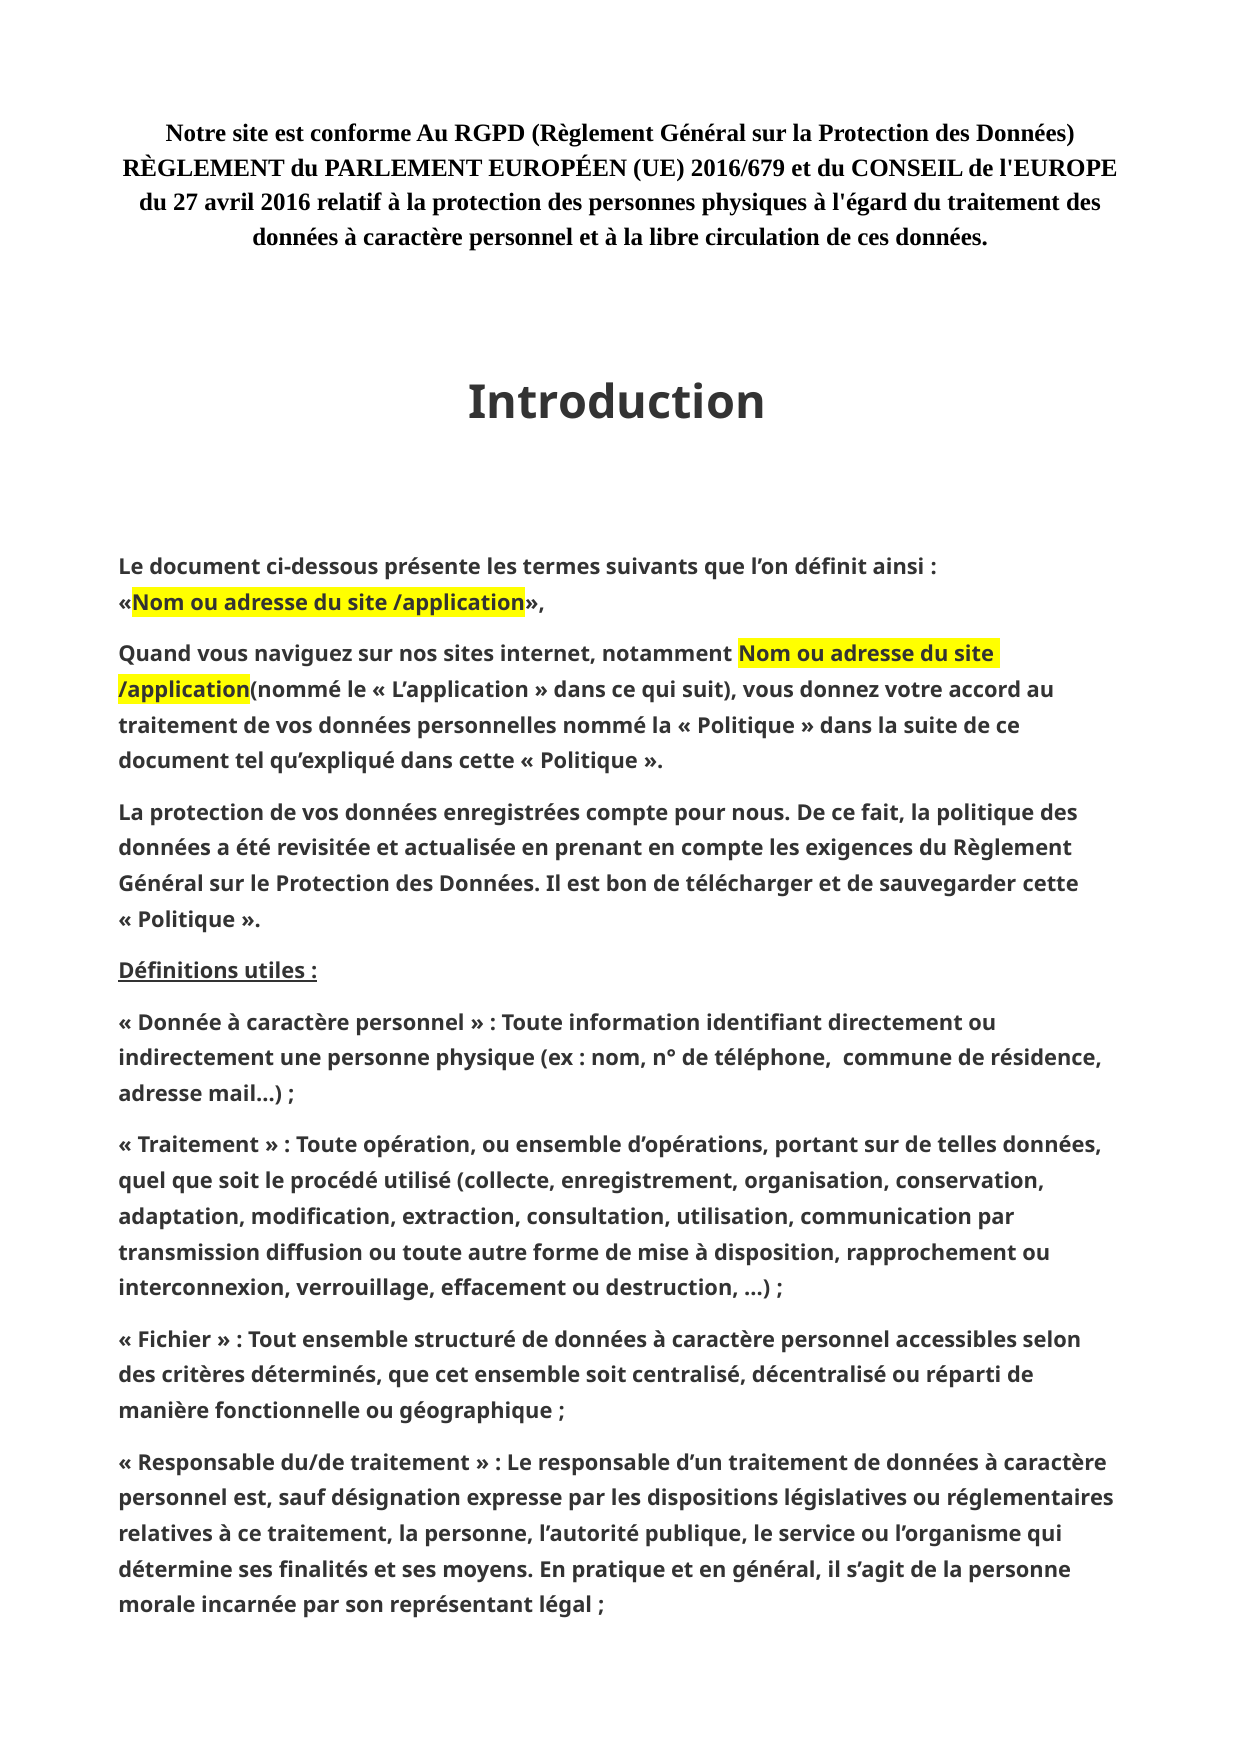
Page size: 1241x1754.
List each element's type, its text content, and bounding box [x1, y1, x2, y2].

text Introduction [118, 369, 1122, 433]
text « Responsable du/de traitement » : Le responsable d’un traitement de données à caractère personnel est, sauf désignation expresse par les dispositions législatives ou réglementaires relatives à ce traitement, la personne, l’autorité publique, le service ou l’organisme qui détermine ses finalités et ses moyens. En pratique et en général, il s’agit de la personne morale incarnée par son représentant légal ; [118, 1446, 1122, 1619]
text « Fichier » : Tout ensemble structuré de données à caractère personnel accessibles selon des critères déterminés, que cet ensemble soit centralisé, décentralisé ou réparti de manière fonctionnelle ou géographique ; [118, 1324, 1122, 1425]
text Le document ci-dessous présente les termes suivants que l’on définit ainsi : «Nom ou adresse du site /application», [118, 551, 1122, 617]
text « Donnée à caractère personnel » : Toute information identifiant directement ou indirectement une personne physique (ex : nom, n° de téléphone, commune de résidence, adresse mail…) ; [118, 1007, 1122, 1108]
text Notre site est conforme Au RGPD (Règlement Général sur la Protection des Données) RÈGLEMENT du PARLEMENT EUROPÉEN (UE) 2016/679 et du CONSEIL de l'EUROPE du 27 avril 2016 relatif à la protection des personnes physiques à l'égard du traitement des données à caractère personnel et à la libre circulation de ces données. [118, 118, 1122, 250]
text Définitions utiles : [118, 955, 1122, 985]
text Quand vous naviguez sur nos sites internet, notamment Nom ou adresse du site /application(nommé le « L’application » dans ce qui suit), vous donnez votre accord au traitement de vos données personnelles nommé la « Politique » dans la suite de ce document tel qu’expliqué dans cette « Politique ». [118, 638, 1122, 775]
text La protection de vos données enregistrées compte pour nous. De ce fait, la politique des données a été revisitée et actualisée en prenant en compte les exigences du Règlement Général sur le Protection des Données. Il est bon de télécharger et de sauvegarder cette « Politique ». [118, 797, 1122, 934]
text « Traitement » : Toute opération, ou ensemble d’opérations, portant sur de telles données, quel que soit le procédé utilisé (collecte, enregistrement, organisation, conservation, adaptation, modification, extraction, consultation, utilisation, communication par transmission diffusion ou toute autre forme de mise à disposition, rapprochement ou interconnexion, verrouillage, effacement ou destruction, …) ; [118, 1129, 1122, 1302]
